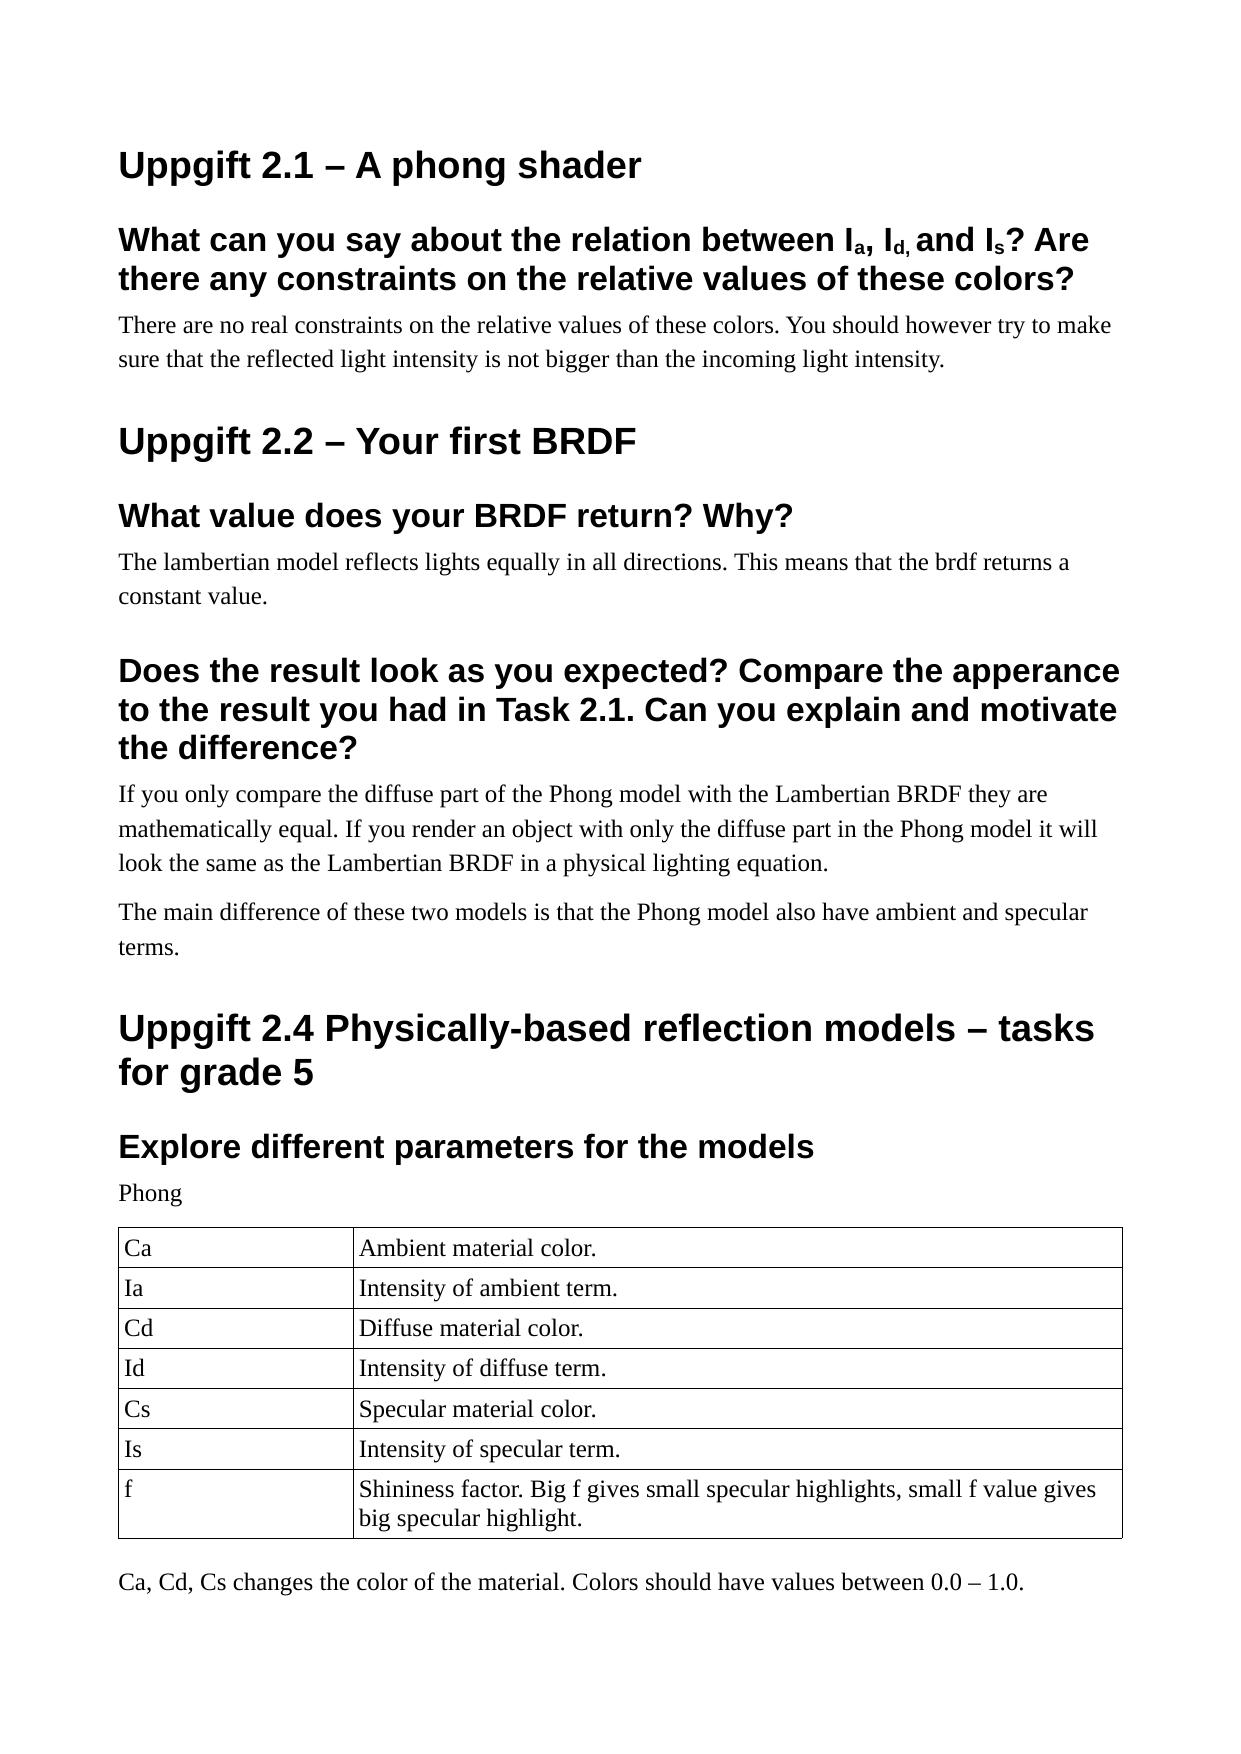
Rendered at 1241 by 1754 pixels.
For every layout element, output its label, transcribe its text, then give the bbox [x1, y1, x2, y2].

subtitle What can you say about the relation between Ia, Id, and Is? Are there any constraints on the relative values of these colors? [118, 220, 1122, 297]
table_cell Intensity of specular term. [354, 1429, 1122, 1469]
table_cell Specular material color. [354, 1389, 1122, 1428]
text There are no real constraints on the relative values of these colors. You should however try to make sure that the reflected light intensity is not bigger than the incoming light intensity. [118, 310, 1122, 373]
table_cell Cs [119, 1389, 353, 1428]
table_header Ca [119, 1228, 353, 1267]
subtitle What value does your BRDF return? Why? [118, 495, 1122, 534]
table_cell f [119, 1470, 353, 1538]
subtitle Uppgift 2.2 – Your first BRDF [118, 418, 1122, 462]
table_cell Is [119, 1429, 353, 1469]
table_cell Diffuse material color. [354, 1309, 1122, 1348]
subtitle Uppgift 2.1 – A phong shader [118, 143, 1122, 187]
text The main difference of these two models is that the Phong model also have ambient and specular terms. [118, 897, 1122, 961]
text Phong [118, 1178, 1122, 1206]
table_cell Cd [119, 1309, 353, 1348]
table_cell Id [119, 1349, 353, 1388]
table_header Ambient material color. [354, 1228, 1122, 1267]
subtitle Uppgift 2.4 Physically-based reflection models – tasks for grade 5 [118, 1006, 1122, 1093]
table_cell Intensity of ambient term. [354, 1268, 1122, 1307]
text Ca, Cd, Cs changes the color of the material. Colors should have values between 0.0 – 1.0. [118, 1567, 1122, 1595]
table_cell Ia [119, 1268, 353, 1307]
subtitle Explore different parameters for the models [118, 1127, 1122, 1165]
table_cell Shininess factor. Big f gives small specular highlights, small f value gives big specular highlight. [354, 1470, 1122, 1538]
text If you only compare the diffuse part of the Phong model with the Lambertian BRDF they are mathematically equal. If you render an object with only the diffuse part in the Phong model it will look the same as the Lambertian BRDF in a physical lighting equation. [118, 779, 1122, 877]
subtitle Does the result look as you expected? Compare the apperance to the result you had in Task 2.1. Can you explain and motivate the difference? [118, 651, 1122, 767]
text The lambertian model reflects lights equally in all directions. This means that the brdf returns a constant value. [118, 547, 1122, 610]
table_cell Intensity of diffuse term. [354, 1349, 1122, 1388]
